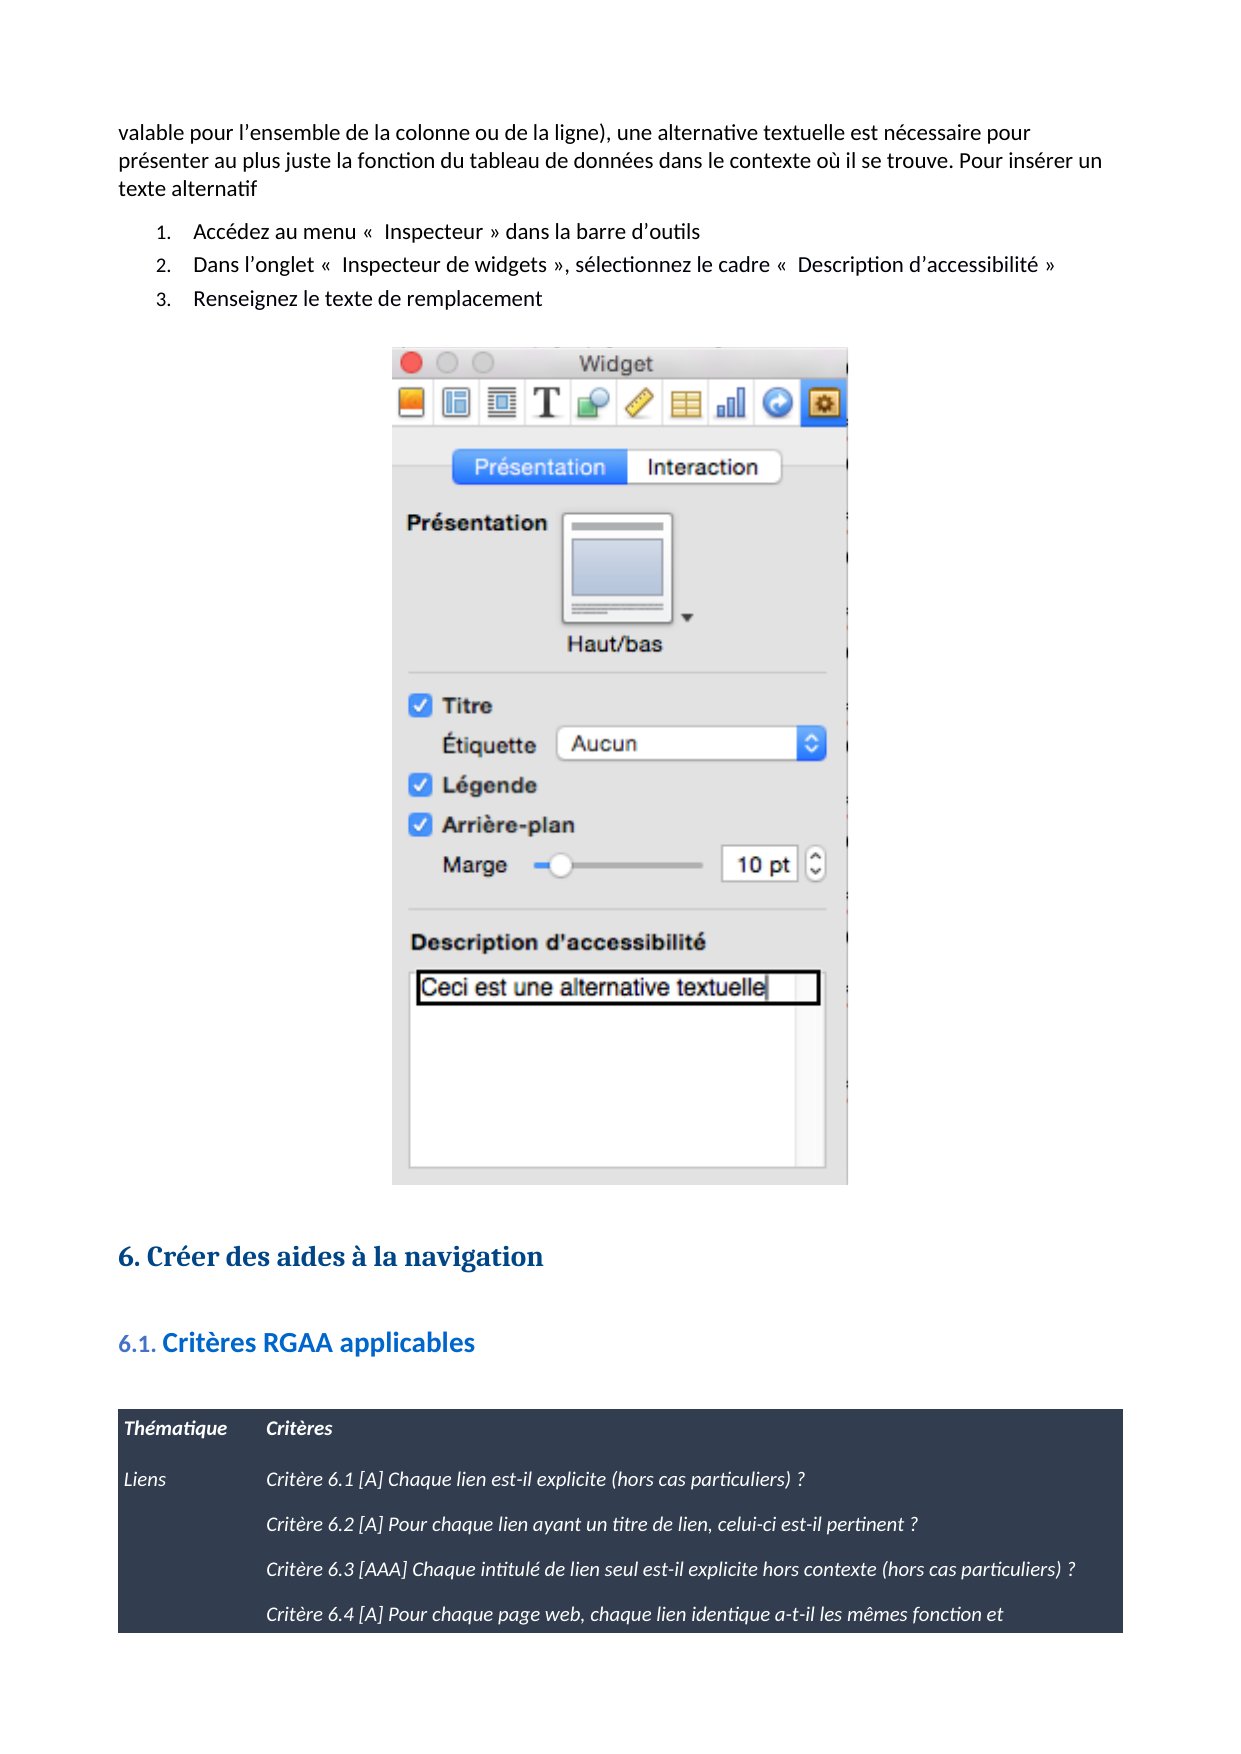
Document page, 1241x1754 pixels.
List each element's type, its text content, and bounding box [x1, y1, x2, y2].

table_header Critères [261, 1409, 1123, 1461]
text valable pour l’ensemble de la colonne ou de la ligne), une alternative textuelle est nécessaire pour présenter au plus juste la fonction du tableau de données dans le contexte où il se trouve. Pour insérer un texte alternatif [118, 118, 1122, 202]
list Accédez au menu « Inspecteur » dans la barre d’outils [156, 217, 1122, 245]
table_cell Critère 6.1 [A] Chaque lien est-il explicite (hors cas particuliers) ? Critère 6.2 [A] Pour chaque lien ayant un titre de lien, celui-ci est-il pertinent ? Critère 6.3 [AAA] Chaque intitulé de lien seul est-il explicite hors contexte (hors cas particuliers) ? Critère 6.4 [A] Pour chaque page web, chaque lien identique a-t-il les mêmes fonction et [261, 1461, 1123, 1633]
picture [392, 347, 849, 1185]
table_cell Liens [118, 1461, 261, 1633]
list Dans l’onglet « Inspecteur de widgets », sélectionnez le cadre « Description d’accessibilité » [156, 250, 1122, 278]
subtitle 6. Créer des aides à la navigation [118, 1240, 1122, 1274]
subtitle 6.1. Critères RGAA applicables [118, 1324, 1122, 1359]
list Renseignez le texte de remplacement [156, 284, 1122, 312]
table_header Thématique [118, 1409, 261, 1461]
